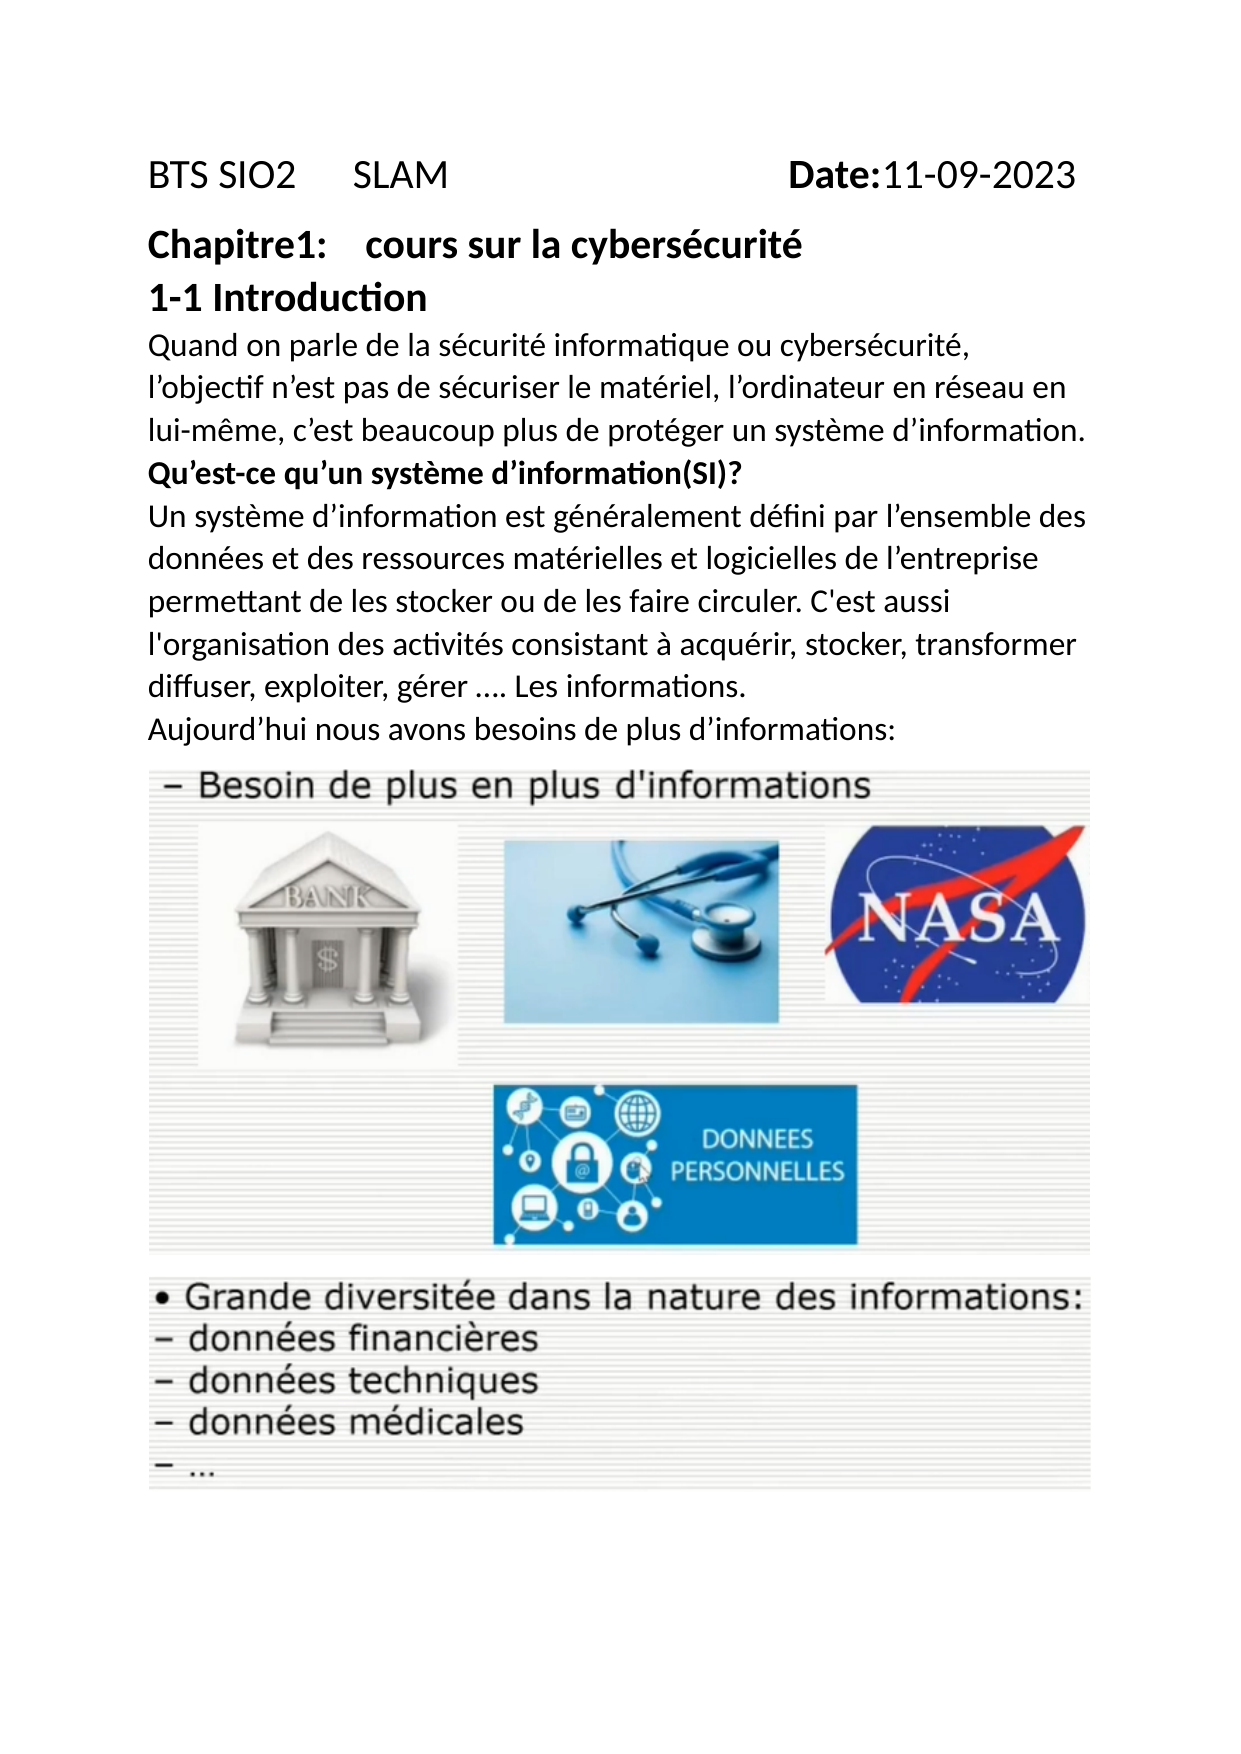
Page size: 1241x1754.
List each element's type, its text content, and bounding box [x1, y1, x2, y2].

text Chapitre1: cours sur la cybersécurité 1-1 Introduction Quand on parle de la sécurité informatique ou cybersécurité, l’objectif n’est pas de sécuriser le matériel, l’ordinateur en réseau en lui-même, c’est beaucoup plus de protéger un système d’information. Qu’est-ce qu’un système d’information(SI)? Un système d’information est généralement défini par l’ensemble des données et des ressources matérielles et logicielles de l’entreprise permettant de les stocker ou de les faire circuler. C'est aussi l'organisation des activités consistant à acquérir, stocker, transformer diffuser, exploiter, gérer …. Les informations. Aujourd’hui nous avons besoins de plus d’informations: [148, 218, 1093, 749]
text BTS SIO2 SLAM Date:11-09-2023 [148, 148, 1093, 198]
picture [149, 1276, 1091, 1492]
picture [149, 769, 1090, 1255]
